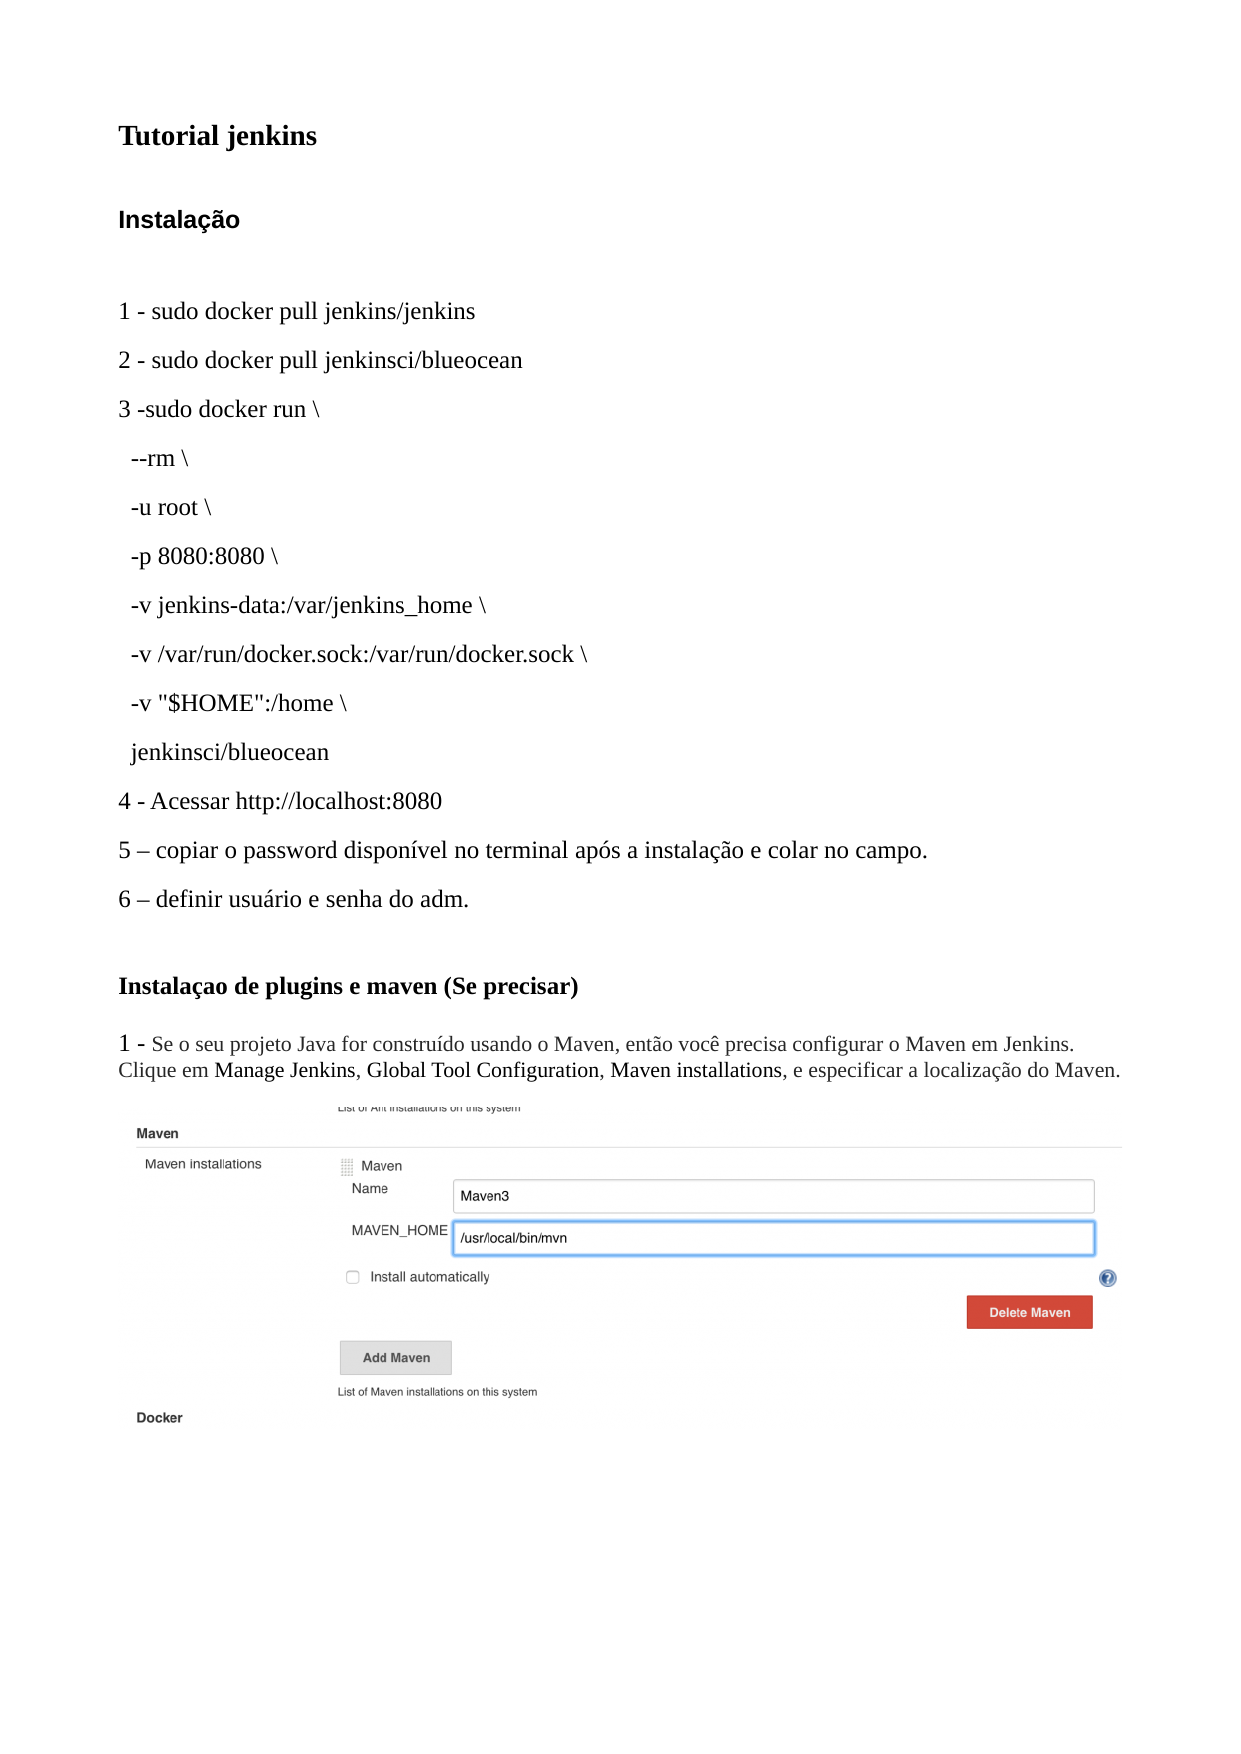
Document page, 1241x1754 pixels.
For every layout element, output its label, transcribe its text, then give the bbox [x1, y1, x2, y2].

text 5 – copiar o password disponível no terminal após a instalação e colar no campo. [118, 835, 1122, 864]
text -v /var/run/docker.sock:/var/run/docker.sock \ [118, 639, 1122, 668]
subtitle Instalação [118, 205, 1122, 234]
text 6 – definir usuário e senha do adm. [118, 884, 1122, 913]
picture [118, 1107, 1123, 1429]
text Tutorial jenkins [118, 118, 1122, 152]
text 4 - Acessar http://localhost:8080 [118, 786, 1122, 815]
text -v "$HOME":/home \ [118, 688, 1122, 717]
text 1 - Se o seu projeto Java for construído usando o Maven, então você precisa configurar o Maven em Jenkins. Clique em Manage Jenkins, Global Tool Configuration, Maven installations, e especificar a localização do Maven. [118, 1028, 1122, 1082]
text --rm \ [118, 443, 1122, 472]
text 2 - sudo docker pull jenkinsci/blueocean [118, 345, 1122, 373]
text 1 - sudo docker pull jenkins/jenkins [118, 296, 1122, 324]
text jenkinsci/blueocean [118, 737, 1122, 766]
text Instalaçao de plugins e maven (Se precisar) [118, 971, 1122, 999]
text 3 -sudo docker run \ [118, 394, 1122, 423]
text -p 8080:8080 \ [118, 541, 1122, 570]
text -v jenkins-data:/var/jenkins_home \ [118, 590, 1122, 619]
text -u root \ [118, 492, 1122, 521]
